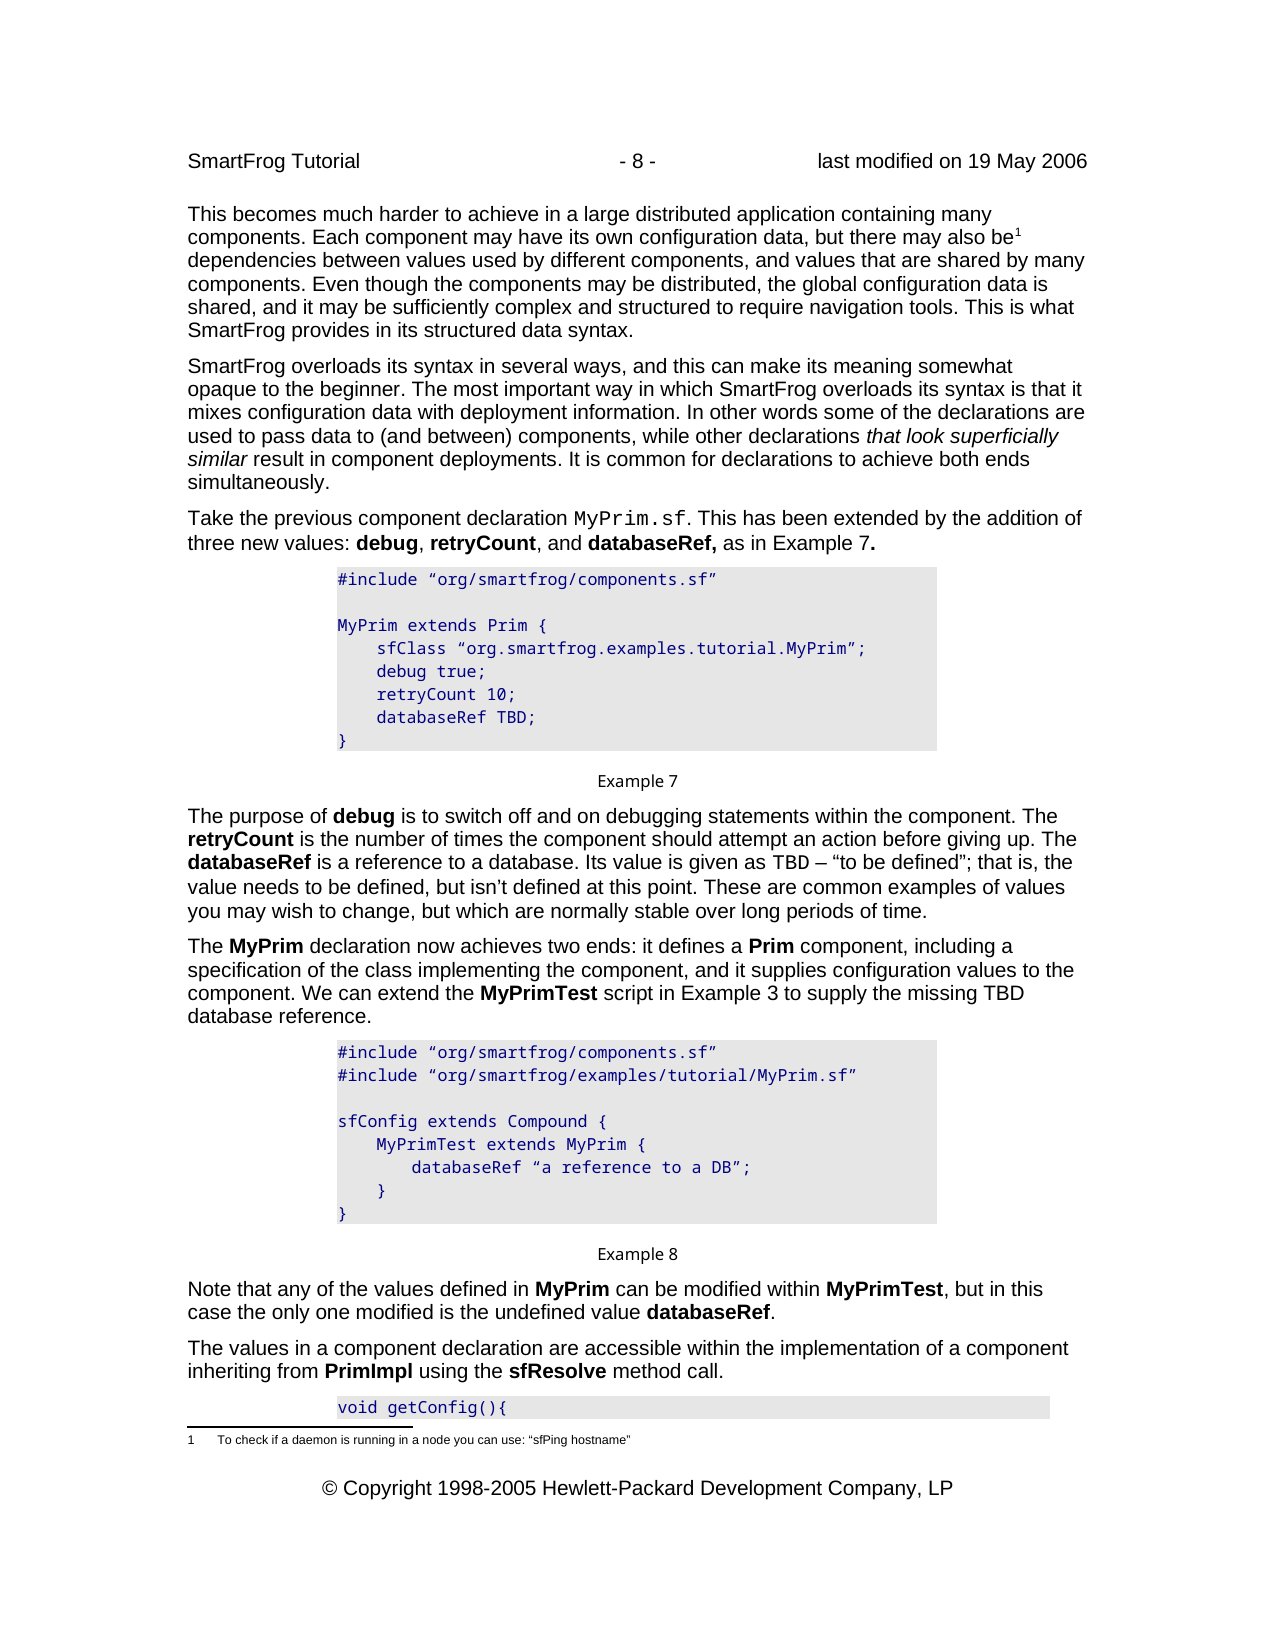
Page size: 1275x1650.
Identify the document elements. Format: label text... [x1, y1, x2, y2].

text Example 7 [187, 769, 1087, 792]
text retryCount 10; [337, 682, 937, 705]
text MyPrimTest extends MyPrim { [337, 1132, 937, 1156]
text void getConfig(){ [337, 1396, 1050, 1419]
text This becomes much harder to achieve in a large distributed application containing many components. Each component may have its own configuration data, but there may also be dependencies between values used by different components, and values that are shared by many components. Even though the components may be distributed, the global configuration data is shared, and it may be sufficiently complex and structured to require navigation tools. This is what SmartFrog provides in its structured data syntax. [187, 203, 1087, 342]
text SmartFrog overloads its syntax in several ways, and this can make its meaning somewhat opaque to the beginner. The most important way in which SmartFrog overloads its syntax is that it mixes configuration data with deployment information. In other words some of the declarations are used to pass data to (and between) components, while other declarations that look superficially similar result in component deployments. It is common for declarations to achieve both ends simultaneously. [187, 354, 1087, 494]
text #include “org/smartfrog/components.sf” [337, 1040, 937, 1063]
text Take the previous component declaration MyPrim.sf. This has been extended by the addition of three new values: debug, retryCount, and databaseRef, as in Example 7. [187, 506, 1087, 555]
text The MyPrim declaration now achieves two ends: it defines a Prim component, including a specification of the class implementing the component, and it supplies configuration values to the component. We can extend the MyPrimTest script in Example 3 to supply the missing TBD database reference. [187, 935, 1087, 1028]
text To check if a daemon is running in a node you can use: “sfPing hostname” [187, 1433, 1087, 1447]
text } [337, 1202, 937, 1224]
text Example 8 [187, 1242, 1087, 1265]
text The purpose of debug is to switch off and on debugging statements within the component. The retryCount is the number of times the component should attempt an action before giving up. The databaseRef is a reference to a database. Its value is given as TBD – “to be defined”; that is, the value needs to be defined, but isn’t defined at this point. These are common examples of values you may wish to change, but which are normally stable over long periods of time. [187, 804, 1087, 922]
text sfConfig extends Compound { [337, 1109, 937, 1132]
text sfClass “org.smartfrog.examples.tutorial.MyPrim”; [337, 636, 937, 659]
text #include “org/smartfrog/components.sf” [337, 567, 937, 590]
text Note that any of the values defined in MyPrim can be modified within MyPrimTest, but in this case the only one modified is the undefined value databaseRef. [187, 1278, 1087, 1324]
text The values in a component declaration are accessible within the implementation of a component inheriting from PrimImpl using the sfResolve method call. [187, 1337, 1087, 1383]
text databaseRef “a reference to a DB”; [337, 1156, 937, 1178]
text } [337, 1178, 937, 1202]
text debug true; [337, 659, 937, 682]
text databaseRef TBD; [337, 705, 937, 728]
text #include “org/smartfrog/examples/tutorial/MyPrim.sf” [337, 1063, 937, 1086]
text MyPrim extends Prim { [337, 613, 937, 636]
text } [337, 728, 937, 751]
